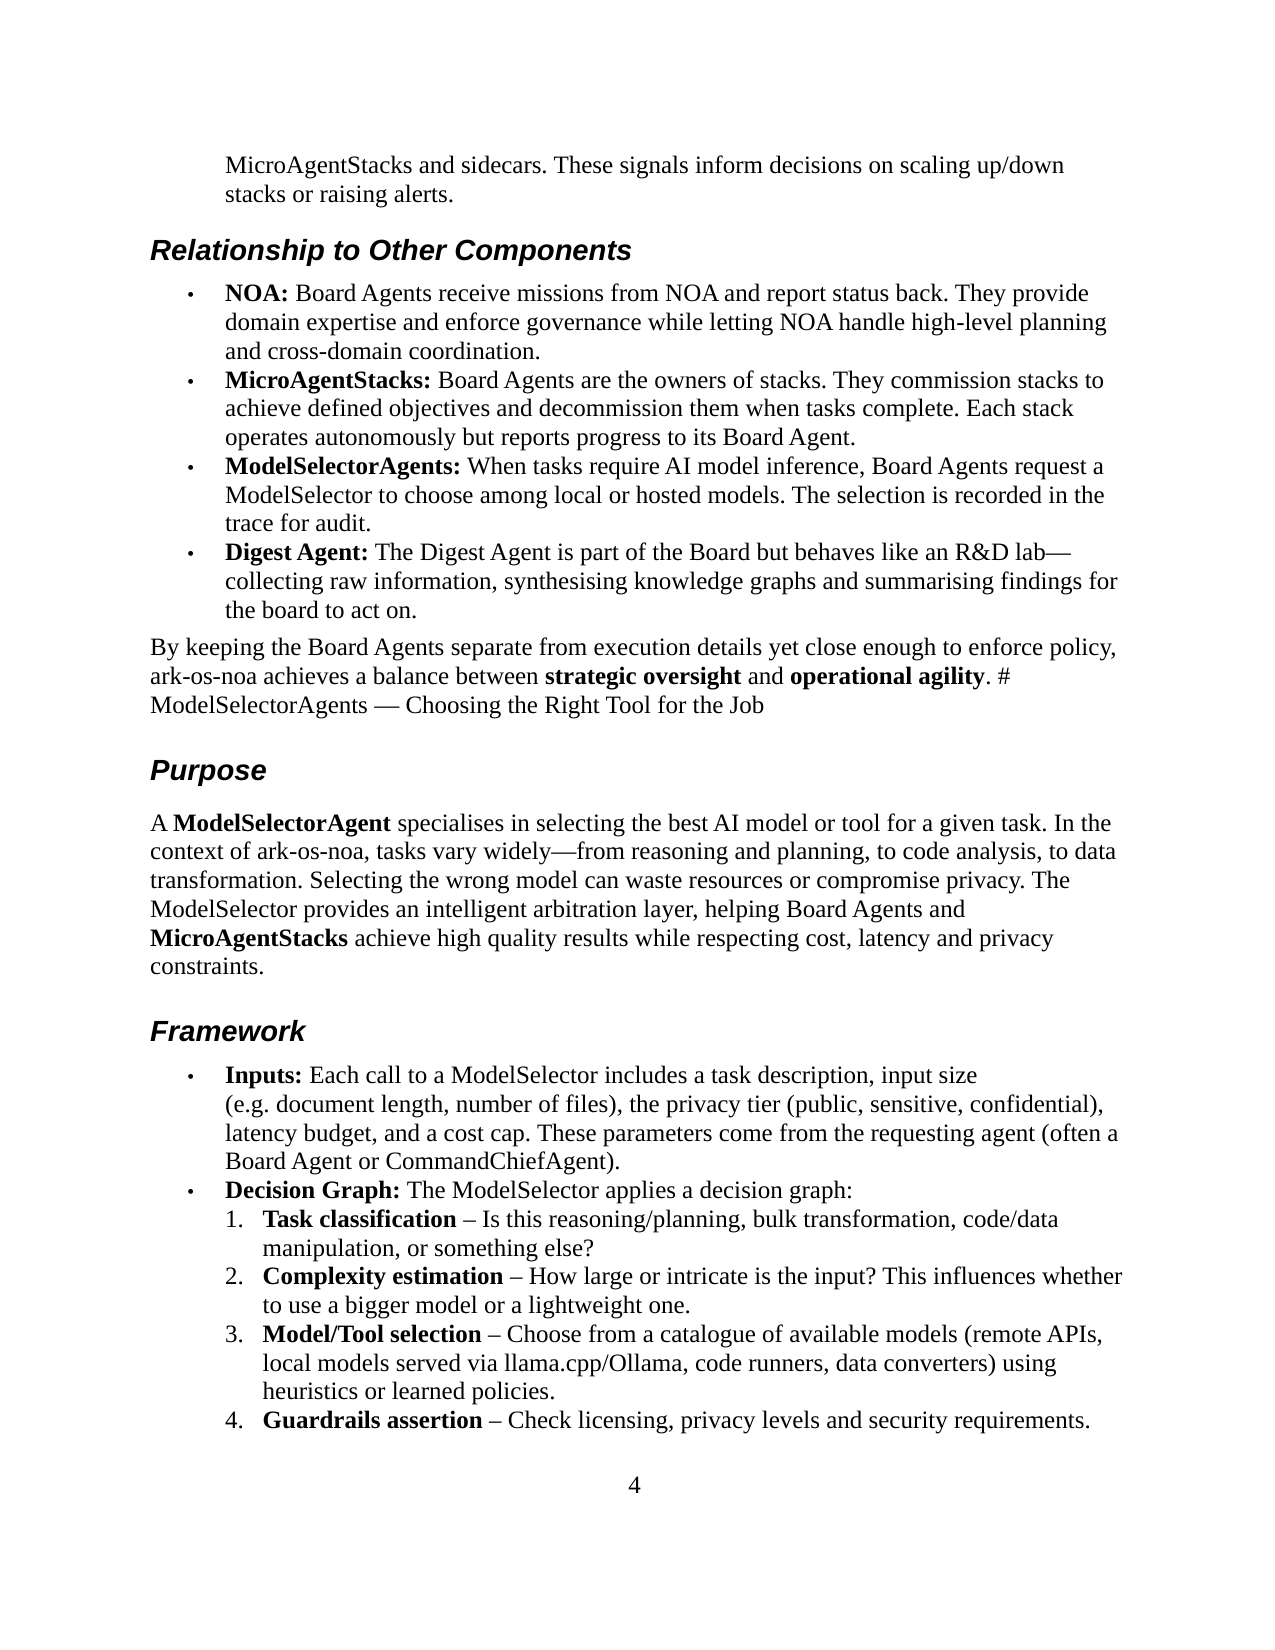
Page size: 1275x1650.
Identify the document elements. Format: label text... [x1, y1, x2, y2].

list NOA: Board Agents receive missions from NOA and report status back. They provide domain expertise and enforce governance while letting NOA handle high‑level planning and cross‑domain coordination. [187, 278, 1125, 365]
list MicroAgentStacks and sidecars. These signals inform decisions on scaling up/down stacks or raising alerts. [187, 150, 1125, 207]
list ModelSelectorAgents: When tasks require AI model inference, Board Agents request a ModelSelector to choose among local or hosted models. The selection is recorded in the trace for audit. [187, 451, 1125, 537]
list Digest Agent: The Digest Agent is part of the Board but behaves like an R&D lab—collecting raw information, synthesising knowledge graphs and summarising findings for the board to act on. [187, 537, 1125, 623]
subtitle Purpose [150, 753, 1125, 786]
subtitle Relationship to Other Components [150, 232, 1125, 266]
list Complexity estimation – How large or intricate is the input? This influences whether to use a bigger model or a lightweight one. [225, 1261, 1125, 1319]
text A ModelSelectorAgent specialises in selecting the best AI model or tool for a given task. In the context of ark‑os‑noa, tasks vary widely—from reasoning and planning, to code analysis, to data transformation. Selecting the wrong model can waste resources or compromise privacy. The ModelSelector provides an intelligent arbitration layer, helping Board Agents and MicroAgentStacks achieve high quality results while respecting cost, latency and privacy constraints. [150, 808, 1125, 980]
subtitle Framework [150, 1014, 1125, 1048]
text By keeping the Board Agents separate from execution details yet close enough to enforce policy, ark‑os‑noa achieves a balance between strategic oversight and operational agility. # ModelSelectorAgents — Choosing the Right Tool for the Job [150, 632, 1125, 719]
list Task classification – Is this reasoning/planning, bulk transformation, code/data manipulation, or something else? [225, 1204, 1125, 1261]
list MicroAgentStacks: Board Agents are the owners of stacks. They commission stacks to achieve defined objectives and decommission them when tasks complete. Each stack operates autonomously but reports progress to its Board Agent. [187, 365, 1125, 451]
list Inputs: Each call to a ModelSelector includes a task description, input size (e.g. document length, number of files), the privacy tier (public, sensitive, confidential), latency budget, and a cost cap. These parameters come from the requesting agent (often a Board Agent or CommandChiefAgent). [187, 1060, 1125, 1175]
list Decision Graph: The ModelSelector applies a decision graph: [187, 1175, 1125, 1204]
list Guardrails assertion – Check licensing, privacy levels and security requirements. [225, 1405, 1125, 1434]
list Model/Tool selection – Choose from a catalogue of available models (remote APIs, local models served via llama.cpp/Ollama, code runners, data converters) using heuristics or learned policies. [225, 1319, 1125, 1405]
